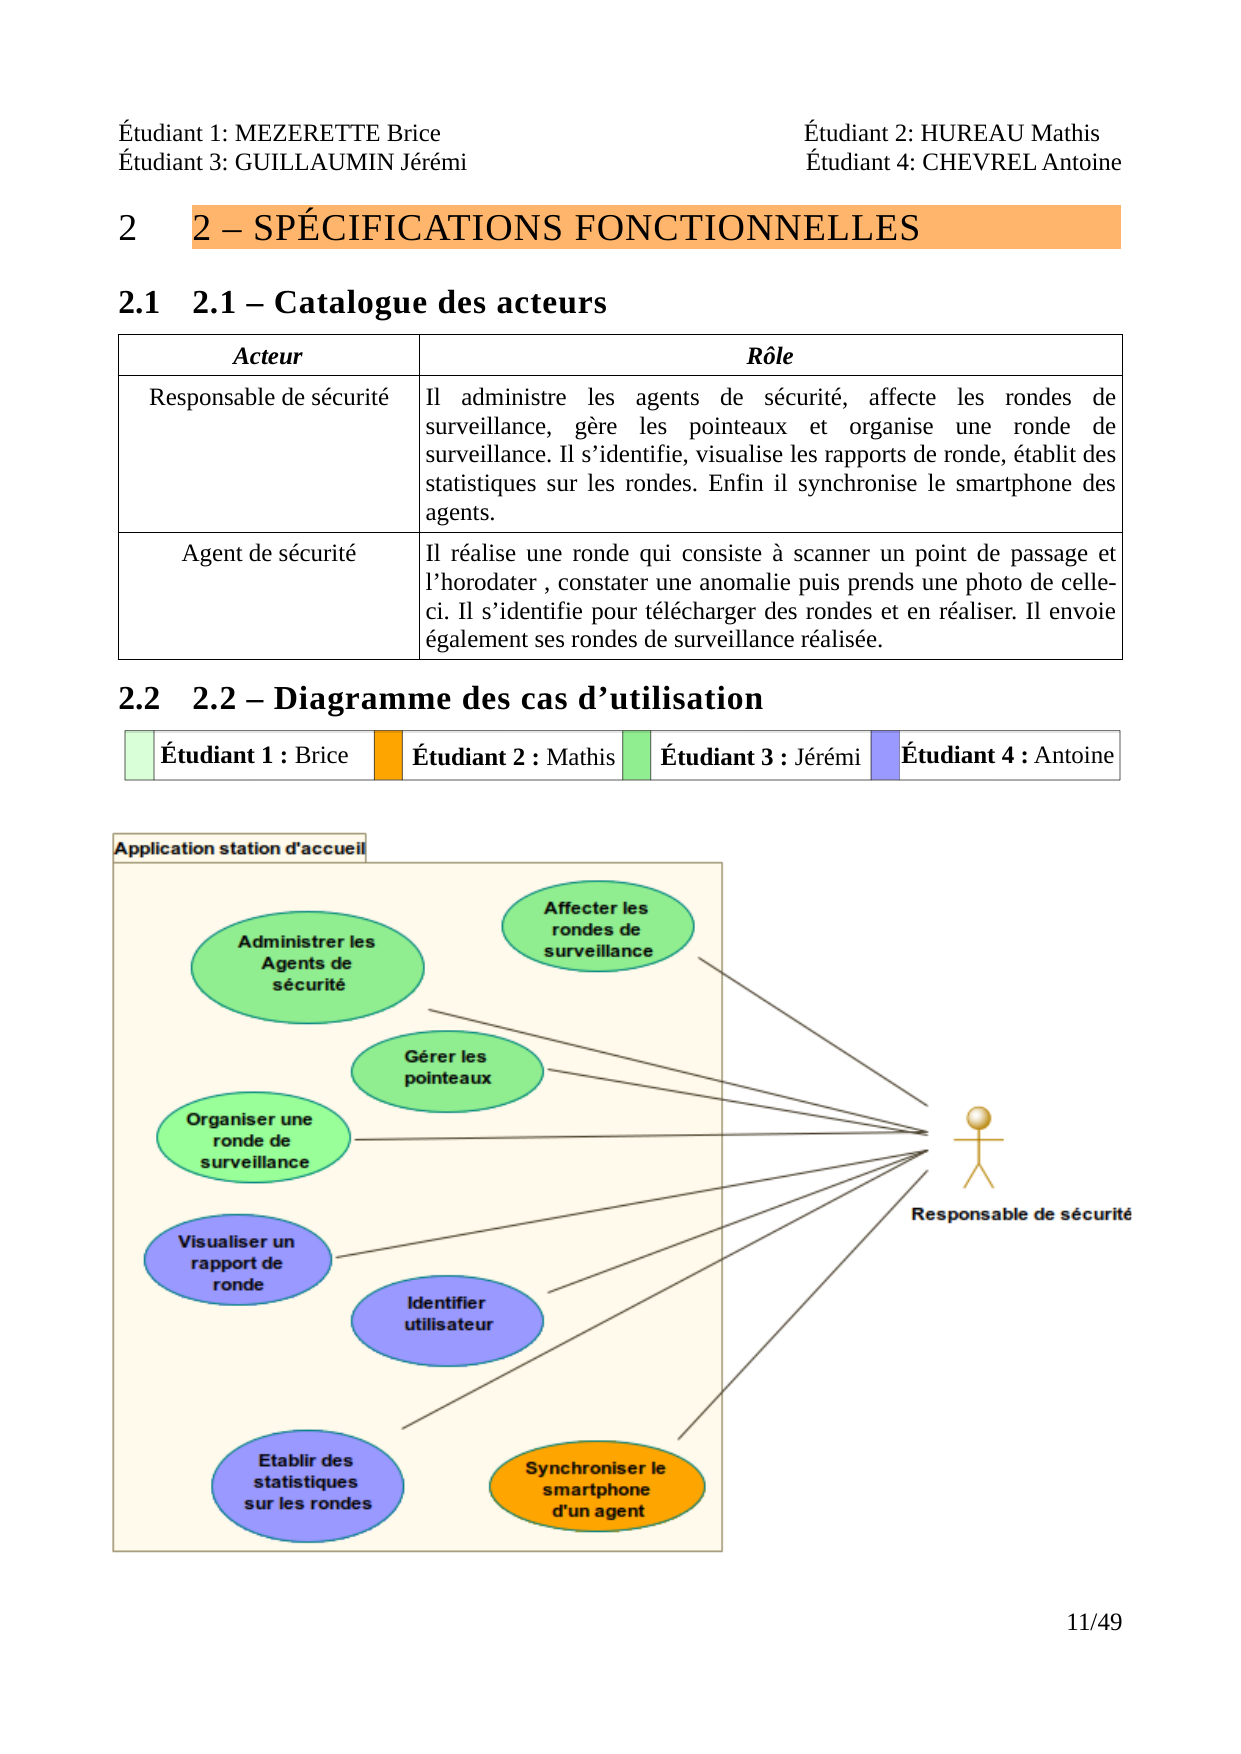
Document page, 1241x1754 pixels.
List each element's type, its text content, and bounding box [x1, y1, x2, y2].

table_header Acteur [119, 335, 419, 375]
picture [118, 722, 1122, 781]
subtitle 2.1 – Catalogue des acteurs [118, 282, 1122, 321]
subtitle 2 – SPÉCIFICATIONS FONCTIONNELLES [118, 205, 1122, 249]
table_header Rôle [420, 335, 1122, 375]
picture [108, 824, 1132, 1553]
subtitle 2.2 – Diagramme des cas d’utilisation [118, 678, 1122, 716]
table_cell Responsable de sécurité [119, 376, 419, 532]
table_cell Il réalise une ronde qui consiste à scanner un point de passage et l’horodater , constater une anomalie puis prends une photo de celle-ci. Il s’identifie pour télécharger des rondes et en réaliser. Il envoie également ses rondes de surveillance réalisée. [420, 533, 1122, 659]
table_cell Agent de sécurité [119, 533, 419, 659]
table_cell Il administre les agents de sécurité, affecte les rondes de surveillance, gère les pointeaux et organise une ronde de surveillance. Il s’identifie, visualise les rapports de ronde, établit des statistiques sur les rondes. Enfin il synchronise le smartphone des agents. [420, 376, 1122, 532]
